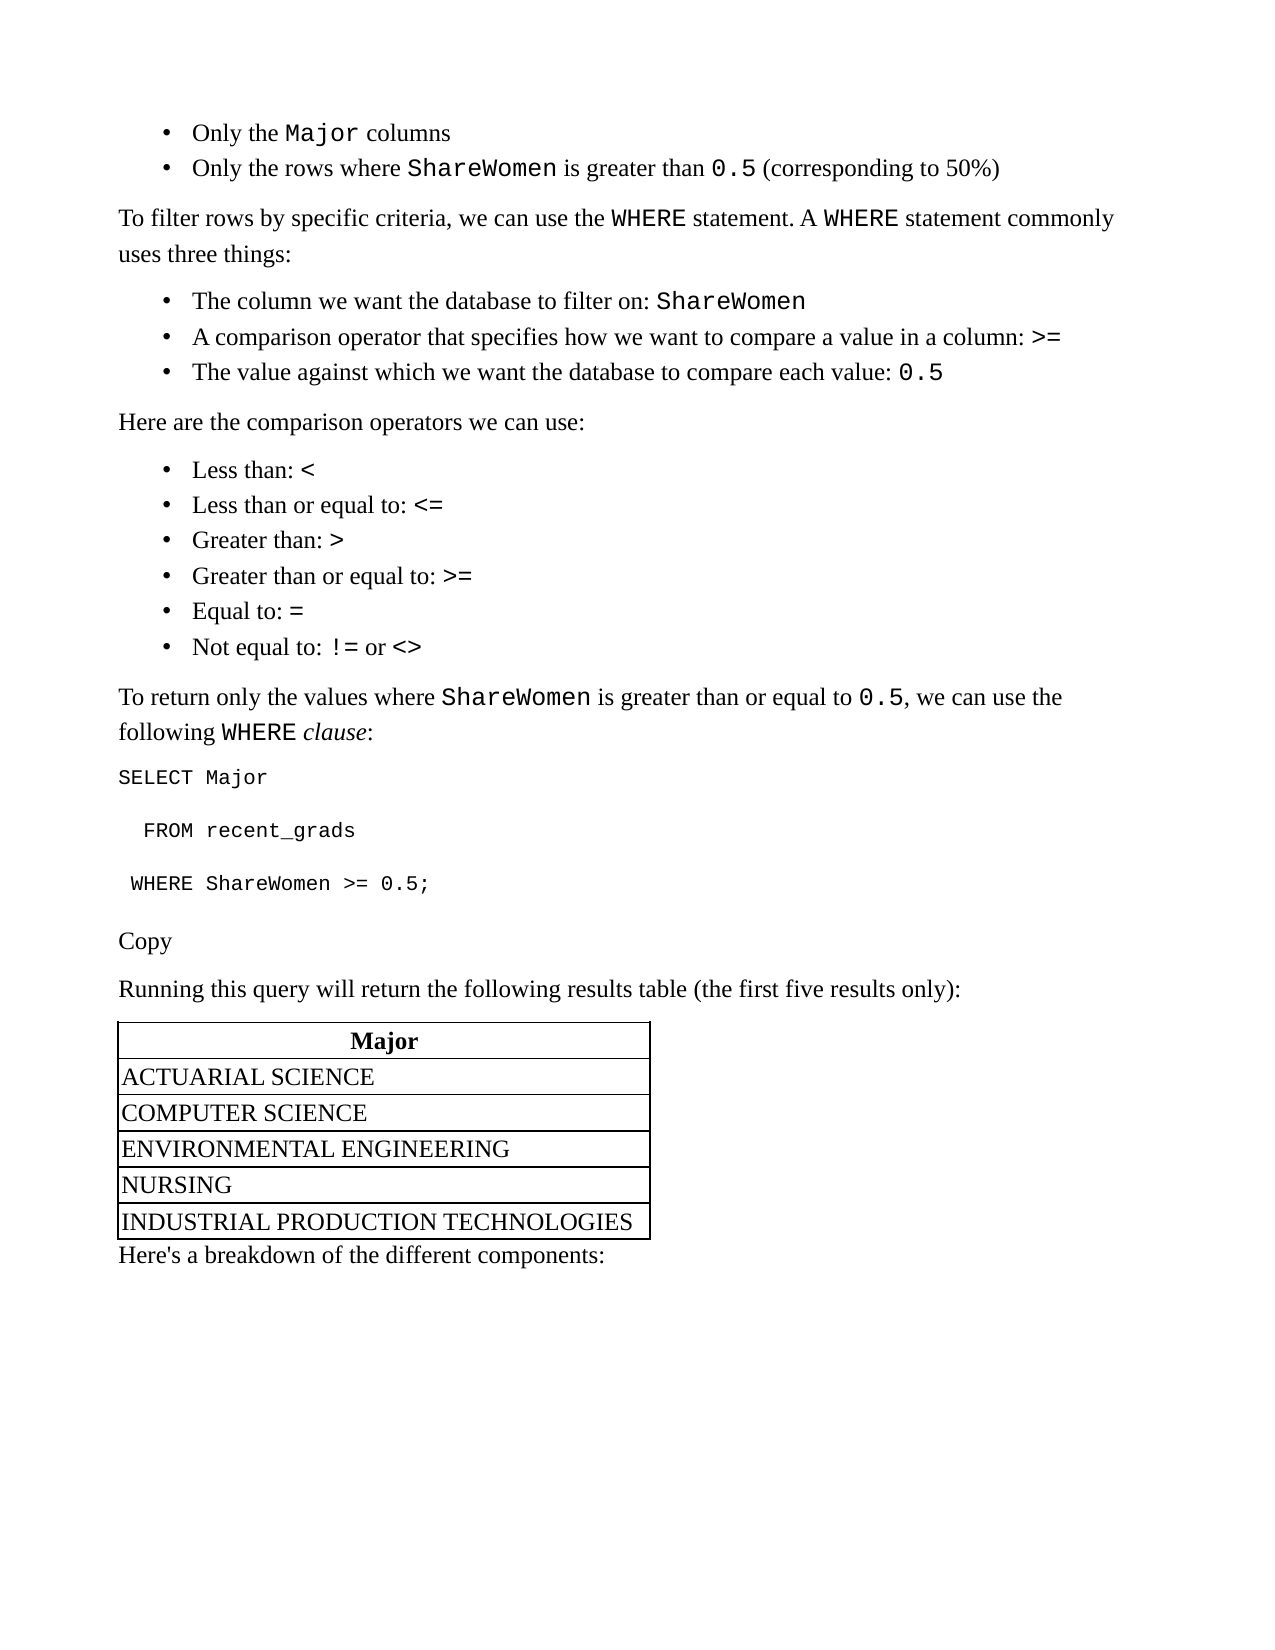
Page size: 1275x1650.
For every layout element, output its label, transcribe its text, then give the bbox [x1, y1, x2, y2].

text To return only the values where ShareWomen is greater than or equal to 0.5, we can use the following WHERE clause: [118, 682, 1157, 748]
text WHERE ShareWomen >= 0.5; [118, 873, 1157, 897]
list The column we want the database to filter on: ShareWomen [162, 286, 1157, 317]
list Only the rows where ShareWomen is greater than 0.5 (corresponding to 50%) [162, 153, 1157, 184]
list Not equal to: != or <> [162, 632, 1157, 663]
table_cell ACTUARIAL SCIENCE [119, 1059, 649, 1094]
text Here are the comparison operators we can use: [118, 407, 1157, 436]
text FROM recent_grads [118, 820, 1157, 844]
list Less than or equal to: <= [162, 490, 1157, 521]
table_cell ENVIRONMENTAL ENGINEERING [119, 1132, 649, 1166]
list Greater than or equal to: >= [162, 561, 1157, 592]
table_cell INDUSTRIAL PRODUCTION TECHNOLOGIES [119, 1204, 649, 1238]
table_header Major [119, 1023, 649, 1058]
text Here's a breakdown of the different components: [118, 1240, 1157, 1269]
text To filter rows by specific criteria, we can use the WHERE statement. A WHERE statement commonly uses three things: [118, 203, 1157, 267]
text Copy [118, 926, 1157, 955]
list Only the Major columns [162, 118, 1157, 149]
list The value against which we want the database to compare each value: 0.5 [162, 357, 1157, 388]
list Equal to: = [162, 596, 1157, 627]
table_cell NURSING [119, 1168, 649, 1202]
table_cell COMPUTER SCIENCE [119, 1095, 649, 1130]
list Less than: < [162, 455, 1157, 486]
text SELECT Major [118, 767, 1157, 791]
text Running this query will return the following results table (the first five results only): [118, 974, 1157, 1003]
list Greater than: > [162, 526, 1157, 556]
list A comparison operator that specifies how we want to compare a value in a column: >= [162, 322, 1157, 352]
